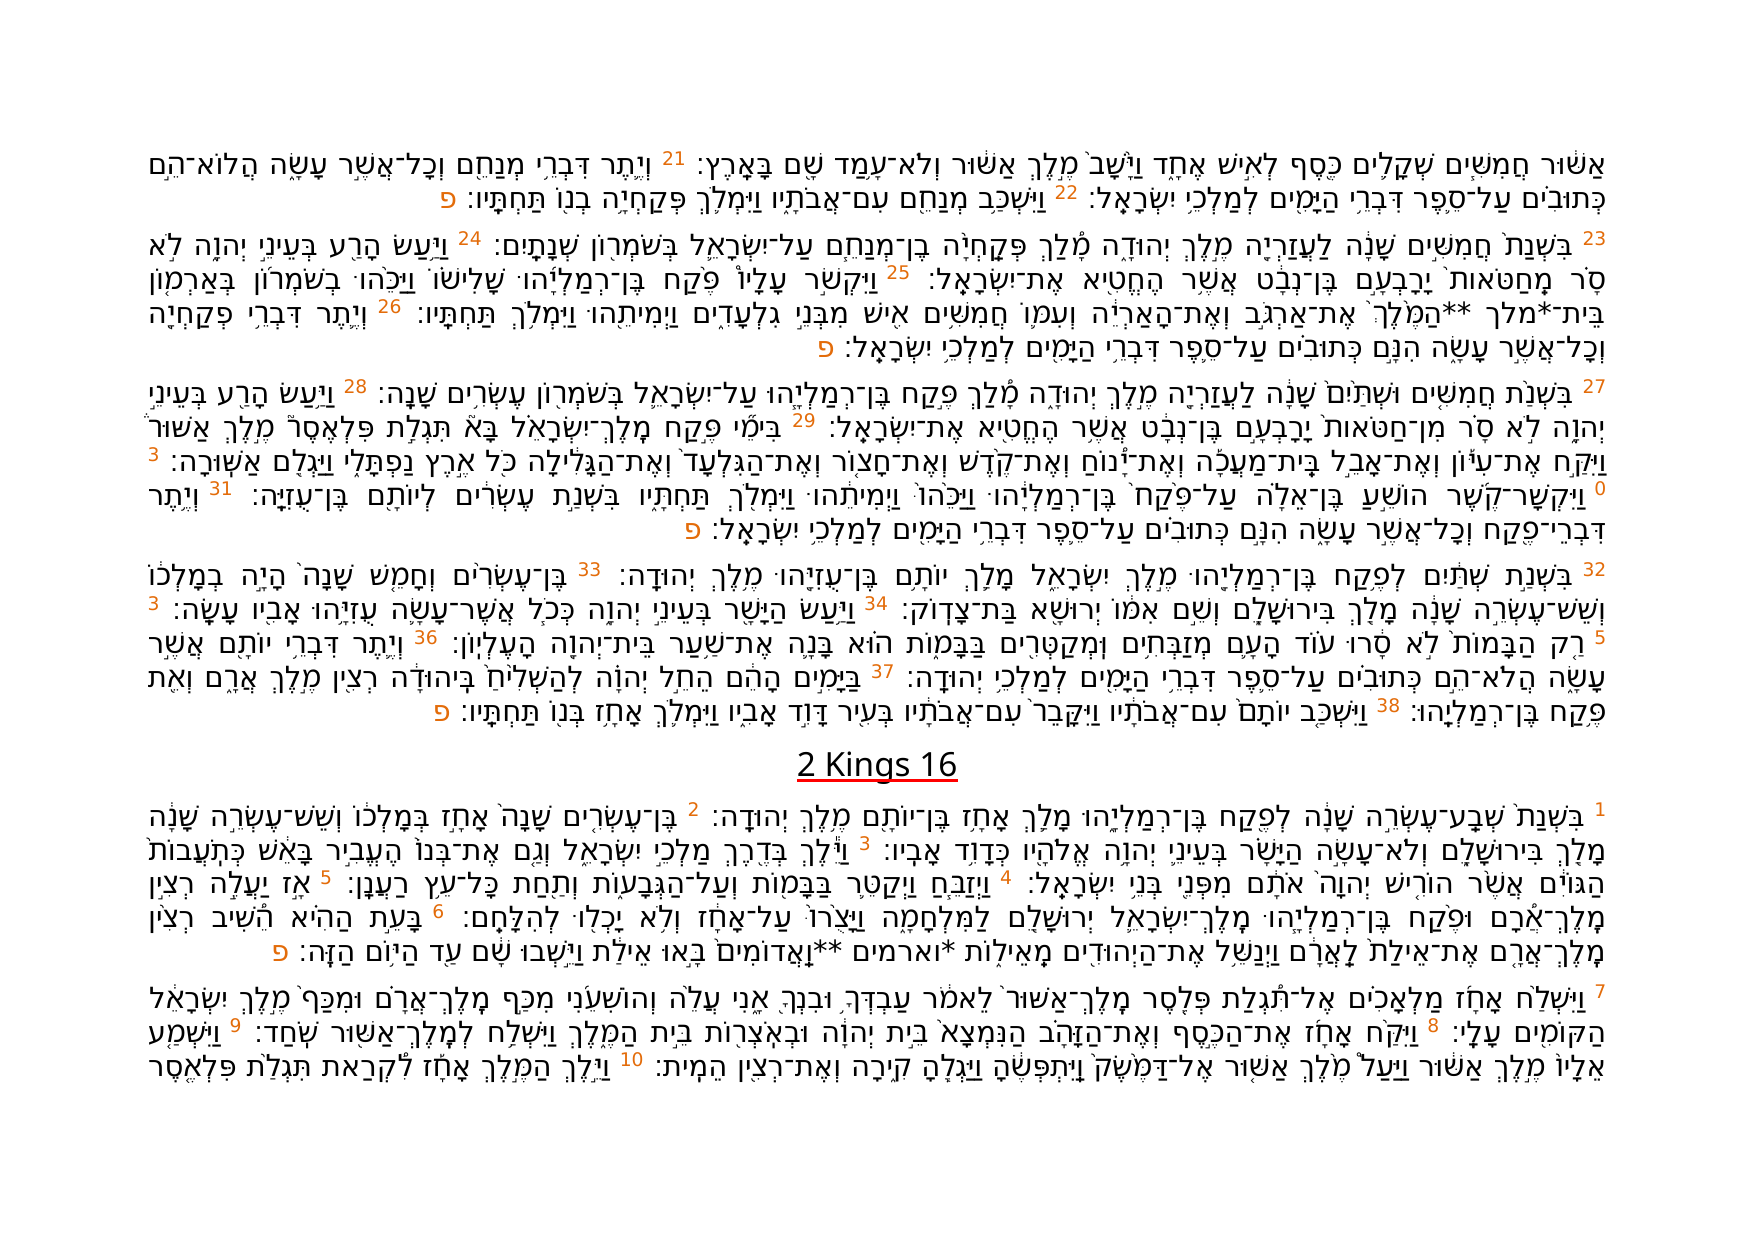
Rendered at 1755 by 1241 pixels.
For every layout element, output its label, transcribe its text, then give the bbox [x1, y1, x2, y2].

text 32 בִּשְׁנַ֣ת שְׁתַּ֔יִם לְפֶ֥קַח בֶּן־רְמַלְיָ֖הוּ מֶ֣לֶךְ יִשְׂרָאֵ֑ל מָלַ֛ךְ יוֹתָ֥ם בֶּן־עֻזִיָּ֖הוּ מֶ֥לֶךְ יְהוּדָֽה׃ ‬‬‬33 בֶּן־עֶשְׂרִ֨ים וְחָמֵ֤שׁ שָׁנָה֙ הָיָ֣ה בְמָלְכ֔וֹ וְשֵׁשׁ־עֶשְׂרֵ֣ה שָׁנָ֔ה מָלַ֖ךְ בִּירוּשָׁלָ֑͏ִם וְשֵׁ֣ם אִמּ֔וֹ יְרוּשָׁ֖א בַּת־צָדֽוֹק׃ ‬‬‬34 וַיַּ֥עַשׂ הַיָּשָׁ֖ר בְּעֵינֵ֣י יְהוָ֑ה כְּכֹ֧ל אֲשֶׁר־עָשָׂ֛ה עֻזִיָּ֥הוּ אָבִ֖יו עָשָֽׂה׃ ‬‬‬35 רַ֤ק הַבָּמוֹת֙ לֹ֣א סָ֔רוּ ע֗וֹד הָעָ֛ם מְזַבְּחִ֥ים וּֽמְקַטְּרִ֖ים בַּבָּמ֑וֹת ה֗וּא בָּנָ֛ה אֶת־שַׁ֥עַר בֵּית־יְהוָ֖ה הָעֶלְיֽוֹן׃ ‬‬‬36 וְיֶ֛תֶר דִּבְרֵ֥י יוֹתָ֖ם אֲשֶׁ֣ר עָשָׂ֑ה הֲלֹא־הֵ֣ם כְּתוּבִ֗ים עַל־סֵ֛פֶר דִּבְרֵ֥י הַיָּמִ֖ים לְמַלְכֵ֥י יְהוּדָֽה׃ ‬‬‬37 בַּיָּמִ֣ים הָהֵ֔ם הֵחֵ֣ל יְהוָ֗ה לְהַשְׁלִ֙יחַ֙ בִּֽיהוּדָ֔ה רְצִ֖ין מֶ֣לֶךְ אֲרָ֑ם וְאֵ֖ת פֶּ֥קַח בֶּן־רְמַלְיָֽהוּ׃ ‬‬‬38 וַיִּשְׁכַּ֤ב יוֹתָם֙ עִם־אֲבֹתָ֔יו וַיִּקָּבֵר֙ עִם־אֲבֹתָ֔יו בְּעִ֖יר דָּוִ֣ד אָבִ֑יו וַיִּמְלֹ֛ךְ אָחָ֥ז בְּנ֖וֹ תַּחְתָּֽיו׃ פ ‬‬‬‬‬‬‬‬‬‬ [148, 559, 1606, 728]
text 1 בִּשְׁנַת֙ שְׁבַֽע־עֶשְׂרֵ֣ה שָׁנָ֔ה לְפֶ֖קַח בֶּן־רְמַלְיָ֑הוּ מָלַ֛ךְ אָחָ֥ז בֶּן־יוֹתָ֖ם מֶ֥לֶךְ יְהוּדָֽה׃ 2 בֶּן־עֶשְׂרִ֤ים שָׁנָה֙ אָחָ֣ז בְּמָלְכ֔וֹ וְשֵׁשׁ־עֶשְׂרֵ֣ה שָׁנָ֔ה מָלַ֖ךְ בִּירוּשָׁלָ֑͏ִם וְלֹא־עָשָׂ֣ה הַיָּשָׁ֗ר בְּעֵינֵ֛י יְהוָ֥ה אֱלֹהָ֖יו כְּדָוִ֥ד אָבִֽיו׃ ‬‬‬3 וַיֵּ֕לֶךְ בְּדֶ֖רֶךְ מַלְכֵ֣י יִשְׂרָאֵ֑ל וְגַ֤ם אֶת־בְּנוֹ֙ הֶעֱבִ֣יר בָּאֵ֔שׁ כְּתֹֽעֲבוֹת֙ הַגּוֹיִ֔ם אֲשֶׁ֨ר הוֹרִ֤ישׁ יְהוָה֙ אֹתָ֔ם מִפְּנֵ֖י בְּנֵ֥י יִשְׂרָאֵֽל׃ ‬‬‬4 וַיְזַבֵּ֧חַ וַיְקַטֵּ֛ר בַּבָּמ֖וֹת וְעַל־הַגְּבָע֑וֹת וְתַ֖חַת כָּל־עֵ֥ץ רַעֲנָֽן׃ ‬‬‬5 אָ֣ז יַעֲלֶ֣ה רְצִ֣ין מֶֽלֶךְ־אֲ֠רָם וּפֶ֨קַח בֶּן־רְמַלְיָ֧הוּ מֶֽלֶךְ־יִשְׂרָאֵ֛ל יְרוּשָׁלַ֖͏ִם לַמִּלְחָמָ֑ה וַיָּצֻ֙רוּ֙ עַל־אָחָ֔ז וְלֹ֥א יָכְל֖וּ לְהִלָּחֵֽם׃ ‬‬‬6 בָּעֵ֣ת הַהִ֗יא הֵ֠שִׁיב רְצִ֨ין מֶֽלֶךְ־אֲרָ֤ם אֶת־אֵילַת֙ לַֽאֲרָ֔ם וַיְנַשֵּׁ֥ל אֶת־הַיְהוּדִ֖ים מֵֽאֵיל֑וֹת *וארמים **וַֽאֲדוֹמִים֙ בָּ֣אוּ אֵילַ֔ת וַיֵּ֣שְׁבוּ שָׁ֔ם עַ֖ד הַיּ֥וֹם הַזֶּֽה׃ פ ‬‬‬‬‬‬‬‬ [148, 799, 1606, 969]
text 2 Kings 16‬‬ [148, 741, 1606, 786]
text 27 בִּשְׁנַ֨ת חֲמִשִּׁ֤ים וּשְׁתַּ֙יִם֙ שָׁנָ֔ה לַעֲזַרְיָ֖ה מֶ֣לֶךְ יְהוּדָ֑ה מָ֠לַךְ פֶּ֣קַח בֶּן־רְמַלְיָ֧הוּ עַל־יִשְׂרָאֵ֛ל בְּשֹׁמְר֖וֹן עֶשְׂרִ֥ים שָׁנָֽה׃ ‬‬‬28 וַיַּ֥עַשׂ הָרַ֖ע בְּעֵינֵ֣י יְהוָ֑ה לֹ֣א סָ֗ר מִן־חַטֹּאות֙ יָרָבְעָ֣ם בֶּן־נְבָ֔ט אֲשֶׁ֥ר הֶחֱטִ֖יא אֶת־יִשְׂרָאֵֽל׃ ‬‬‬29 בִּימֵ֞י פֶּ֣קַח מֶֽלֶךְ־יִשְׂרָאֵ֗ל בָּא֮ תִּגְלַ֣ת פִּלְאֶסֶר֮ מֶ֣לֶךְ אַשּׁוּר֒ וַיִּקַּ֣ח אֶת־עִיּ֡וֹן וְאֶת־אָבֵ֣ל בֵּֽית־מַעֲכָ֡ה וְאֶת־יָ֠נוֹחַ וְאֶת־קֶ֨דֶשׁ וְאֶת־חָצ֤וֹר וְאֶת־הַגִּלְעָד֙ וְאֶת־הַגָּלִ֔ילָה כֹּ֖ל אֶ֣רֶץ נַפְתָּלִ֑י וַיַּגְלֵ֖ם אַשּֽׁוּרָה׃ ‬‬‬30 וַיִּקְשָׁר־קֶ֜שֶׁר הוֹשֵׁ֣עַ בֶּן־אֵלָ֗ה עַל־פֶּ֙קַח֙ בֶּן־רְמַלְיָ֔הוּ וַיַּכֵּ֙הוּ֙ וַיְמִיתֵ֔הוּ וַיִּמְלֹ֖ךְ תַּחְתָּ֑יו בִּשְׁנַ֣ת עֶשְׂרִ֔ים לְיוֹתָ֖ם בֶּן־עֻזִיָּֽה׃ ‬‬‬31 וְיֶ֥תֶר דִּבְרֵי־פֶ֖קַח וְכָל־אֲשֶׁ֣ר עָשָׂ֑ה הִנָּ֣ם כְּתוּבִ֗ים עַל־סֵ֛פֶר דִּבְרֵ֥י הַיָּמִ֖ים לְמַלְכֵ֥י יִשְׂרָאֵֽל׃ פ ‬‬‬‬‬‬‬‬ [148, 376, 1606, 546]
text 17 בִּשְׁנַ֨ת שְׁלֹשִׁ֤ים וָתֵ֙שַׁע֙ שָׁנָ֔ה לַעֲזַרְיָ֖ה מֶ֣לֶךְ יְהוּדָ֑ה מָ֠לַךְ מְנַחֵ֨ם בֶּן־גָּדִ֧י עַל־יִשְׂרָאֵ֛ל עֶ֥שֶׂר שָׁנִ֖ים בְּשֹׁמְרֽוֹן׃ ‬‬‬18 וַיַּ֥עַשׂ הָרַ֖ע בְּעֵינֵ֣י יְהוָ֑ה לֹ֣א סָ֠ר מֵעַ֨ל חַטֹּ֜אות יָרָבְעָ֧ם בֶּן־נְבָ֛ט אֲשֶׁר־הֶחֱטִ֥יא אֶת־יִשְׂרָאֵ֖ל כָּל־יָמָֽיו׃ ‬‬‬19 בָּ֣א פ֤וּל מֶֽלֶךְ־אַשּׁוּר֙ עַל־הָאָ֔רֶץ וַיִּתֵּ֤ן מְנַחֵם֙ לְפ֔וּל אֶ֖לֶף כִּכַּר־כָּ֑סֶף לִהְי֤וֹת יָדָיו֙ אִתּ֔וֹ לְהַחֲזִ֥יק הַמַּמְלָכָ֖ה בְּיָדֽוֹ׃ ‬‬‬20 וַיֹּצֵא֩ מְנַחֵ֨ם אֶת־הַכֶּ֜סֶף עַל־יִשְׂרָאֵ֗ל עַ֚ל כָּל־גִּבּוֹרֵ֣י הַחַ֔יִל לָתֵת֙ לְמֶ֣לֶךְ אַשּׁ֔וּר חֲמִשִּׁ֧ים שְׁקָלִ֛ים כֶּ֖סֶף לְאִ֣ישׁ אֶחָ֑ד וַיָּ֙שָׁב֙ מֶ֣לֶךְ אַשּׁ֔וּר וְלֹא־עָ֥מַד שָׁ֖ם בָּאָֽרֶץ׃ ‬‬‬21 וְיֶ֛תֶר דִּבְרֵ֥י מְנַחֵ֖ם וְכָל־אֲשֶׁ֣ר עָשָׂ֑ה הֲלוֹא־הֵ֣ם כְּתוּבִ֗ים עַל־סֵ֛פֶר דִּבְרֵ֥י הַיָּמִ֖ים לְמַלְכֵ֥י יִשְׂרָאֵֽל׃ ‬‬‬22 וַיִּשְׁכַּ֥ב מְנַחֵ֖ם עִם־אֲבֹתָ֑יו וַיִּמְלֹ֛ךְ פְּקַחְיָ֥ה בְנ֖וֹ תַּחְתָּֽיו׃ פ ‬‬‬‬‬‬‬‬‬ [148, 148, 1606, 216]
text 23 בִּשְׁנַת֙ חֲמִשִּׁ֣ים שָׁנָ֔ה לַעֲזַרְיָ֖ה מֶ֣לֶךְ יְהוּדָ֑ה מָ֠לַךְ פְּקַֽחְיָ֨ה בֶן־מְנַחֵ֧ם עַל־יִשְׂרָאֵ֛ל בְּשֹׁמְר֖וֹן שְׁנָתָֽיִם׃ ‬‬‬24 וַיַּ֥עַשׂ הָרַ֖ע בְּעֵינֵ֣י יְהוָ֑ה לֹ֣א סָ֗ר מֵֽחַטֹּאות֙ יָרָבְעָ֣ם בֶּן־נְבָ֔ט אֲשֶׁ֥ר הֶחֱטִ֖יא אֶת־יִשְׂרָאֵֽל׃ ‬‬‬25 וַיִּקְשֹׁ֣ר עָלָיו֩ פֶּ֨קַח בֶּן־רְמַלְיָ֜הוּ שָׁלִישׁ֗וֹ וַיַּכֵּ֨הוּ בְשֹׁמְר֜וֹן בְּאַרְמ֤וֹן בֵּית־*מלך **הַמֶּ֙לֶךְ֙ אֶת־אַרְגֹּ֣ב וְאֶת־הָאַרְיֵ֔ה וְעִמּ֛וֹ חֲמִשִּׁ֥ים אִ֖ישׁ מִבְּנֵ֣י גִלְעָדִ֑ים וַיְמִיתֵ֖הוּ וַיִּמְלֹ֥ךְ תַּחְתָּֽיו׃ ‬‬‬26 וְיֶ֛תֶר דִּבְרֵ֥י פְקַחְיָ֖ה וְכָל־אֲשֶׁ֣ר עָשָׂ֑ה הִנָּ֣ם כְּתוּבִ֗ים עַל־סֵ֛פֶר דִּבְרֵ֥י הַיָּמִ֖ים לְמַלְכֵ֥י יִשְׂרָאֵֽל׃ פ ‬‬‬‬‬‬‬ [148, 228, 1606, 364]
text 7 וַיִּשְׁלַ֨ח אָחָ֜ז מַלְאָכִ֗ים אֶל־תִּ֠גְלַת פְּלֶ֤סֶר מֶֽלֶךְ־אַשּׁוּר֙ לֵאמֹ֔ר עַבְדְּךָ֥ וּבִנְךָ֖ אָ֑נִי עֲלֵ֨ה וְהוֹשִׁעֵ֜נִי מִכַּ֣ף מֶֽלֶךְ־אֲרָ֗ם וּמִכַּף֙ מֶ֣לֶךְ יִשְׂרָאֵ֔ל הַקּוֹמִ֖ים עָלָֽי׃ ‬‬‬8 וַיִּקַּ֨ח אָחָ֜ז אֶת־הַכֶּ֣סֶף וְאֶת־הַזָּהָ֗ב הַנִּמְצָא֙ בֵּ֣ית יְהוָ֔ה וּבְאֹֽצְר֖וֹת בֵּ֣ית הַמֶּ֑לֶךְ וַיִּשְׁלַ֥ח לְמֶֽלֶךְ־אַשּׁ֖וּר שֹֽׁחַד׃ ‬‬‬9 וַיִּשְׁמַ֤ע אֵלָיו֙ מֶ֣לֶךְ אַשּׁ֔וּר וַיַּעַל֩ מֶ֨לֶךְ אַשּׁ֤וּר אֶל־דַּמֶּ֙שֶׂק֙ וַֽיִּתְפְּשֶׂ֔הָ וַיַּגְלֶ֖הָ קִ֑ירָה וְאֶת־רְצִ֖ין הֵמִֽית׃ ‬‬‬10 וַיֵּ֣לֶךְ הַמֶּ֣לֶךְ אָחָ֡ז לִ֠קְרַאת תִּגְלַ֨ת פִּלְאֶ֤סֶר מֶֽלֶךְ־אַשּׁוּר֙ דּוּמֶּ֔שֶׂק וַיַּ֥רְא אֶת־הַמִּזְבֵּ֖חַ אֲשֶׁ֣ר בְּדַמָּ֑שֶׂק וַיִּשְׁלַח֩ הַמֶּ֨לֶךְ אָחָ֜ז אֶל־אוּרִיָּ֣ה הַכֹּהֵ֗ן אֶת־דְּמ֧וּת הַמִּזְבֵּ֛חַ וְאֶת־תַּבְנִית֖וֹ לְכָֽל־מַעֲשֵֽׂהוּ׃ ‬‬‬11 וַיִּ֛בֶן אוּרִיָּ֥ה הַכֹּהֵ֖ן אֶת־הַמִּזְבֵּ֑חַ כְּכֹ֣ל אֲשֶׁר־שָׁלַח֩ הַמֶּ֨לֶךְ אָחָ֜ז מִדַּמֶּ֗שֶׂק כֵּ֤ן עָשָׂה֙ אוּרִיָּ֣ה הַכֹּהֵ֔ן עַד־בּ֥וֹא הַמֶּֽלֶךְ־אָחָ֖ז מִדַּמָּֽשֶׂק׃ ‬‬‬12 וַיָּבֹ֤א הַמֶּ֙לֶךְ֙ מִדַּמֶּ֔שֶׂק וַיַּ֥רְא הַמֶּ֖לֶךְ אֶת־הַמִּזְבֵּ֑חַ וַיִּקְרַ֥ב הַמֶּ֛לֶךְ עַל־הַמִּזְבֵּ֖חַ וַיַּ֥עַל עָלָֽיו׃ ‬‬‬13 וַיַּקְטֵ֤ר אֶת־עֹֽלָתוֹ֙ וְאֶת־מִנְחָת֔וֹ וַיַּסֵּ֖ךְ אֶת־נִסְכּ֑וֹ וַיִּזְרֹ֛ק אֶת־דַּֽם־הַשְּׁלָמִ֥ים אֲשֶׁר־ל֖וֹ עַל־הַמִּזְבֵּֽחַ׃ ‬‬‬14 וְאֵ֨ת הַמִּזְבַּ֣ח הַנְּחֹשֶׁת֮ אֲשֶׁ֣ר לִפְנֵ֣י יְהוָה֒ וַיַּקְרֵ֗ב מֵאֵת֙ פְּנֵ֣י הַבַּ֔יִת מִבֵּין֙ הַמִּזְבֵּ֔חַ וּמִבֵּ֖ין בֵּ֣ית יְהוָ֑ה וַיִּתֵּ֥ן אֹת֛וֹ עַל־יֶ֥רֶךְ הַמִּזְבֵּ֖חַ צָפֽוֹנָה׃ ‬‬‬15 *ויצוהו **וַיְצַוֶּ֣ה הַמֶּֽלֶךְ־אָ֠חָז אֶת־אוּרִיָּ֨ה הַכֹּהֵ֜ן לֵאמֹ֗ר עַ֣ל הַמִּזְבֵּ֣חַ הַגָּד֡וֹל הַקְטֵ֣ר אֶת־עֹֽלַת־הַבֹּקֶר֩ וְאֶת־מִנְחַ֨ת הָעֶ֜רֶב וְֽאֶת־עֹלַ֧ת הַמֶּ֣לֶךְ וְאֶת־מִנְחָת֗וֹ וְ֠אֵת עֹלַ֞ת כָּל־עַ֤ם הָאָ֙רֶץ֙ וּמִנְחָתָ֣ם וְנִסְכֵּיהֶ֔ם וְכָל־דַּ֥ם עֹלָ֛ה וְכָל־דַּם־זֶ֖בַח עָלָ֣יו תִּזְרֹ֑ק וּמִזְבַּ֧ח הַנְּחֹ֛שֶׁת יִֽהְיֶה־לִּ֖י לְבַקֵּֽר׃ ‬‬‬16 וַיַּ֖עַשׂ אוּרִיָּ֣ה הַכֹּהֵ֑ן כְּכֹ֥ל אֲשֶׁר־צִוָּ֖ה הַמֶּ֥לֶךְ אָחָֽז׃ ‬‬‬17 וַיְקַצֵּץ֩ הַמֶּ֨לֶךְ אָחָ֜ז אֶת־הַמִּסְגְּר֣וֹת הַמְּכֹנ֗וֹת וַיָּ֤סַר מֵֽעֲלֵיהֶם֙ *ואת־**אֶת־הַכִּיֹּ֔ר וְאֶת־הַיָּ֣ם הוֹרִ֔ד מֵעַ֛ל הַבָּקָ֥ר הַנְּחֹ֖שֶׁת אֲשֶׁ֣ר תַּחְתֶּ֑יהָ וַיִּתֵּ֣ן אֹת֔וֹ עַ֖ל מַרְצֶ֥פֶת אֲבָנִֽים׃ ‬‬‬18 וְאֶת־*מיסך **מוּסַ֨ךְ הַשַּׁבָּ֜ת אֲשֶׁר־בָּנ֣וּ בַבַּ֗יִת וְאֶת־מְב֤וֹא הַמֶּ֙לֶךְ֙ הֽ͏ַחִיצ֔וֹנָה הֵסֵ֖ב בֵּ֣ית יְהוָ֑ה מִפְּנֵ֖י מֶ֥לֶךְ אַשּֽׁוּר׃ ‬‬‬19 וְיֶ֛תֶר דִּבְרֵ֥י אָחָ֖ז אֲשֶׁ֣ר עָשָׂ֑ה הֲלֹא־הֵ֣ם כְּתוּבִ֗ים עַל־סֵ֛פֶר דִּבְרֵ֥י הַיָּמִ֖ים לְמַלְכֵ֥י יְהוּדָֽה׃ ‬‬‬20 וַיִּשְׁכַּ֤ב אָחָז֙ עִם־אֲבֹתָ֔יו וַיִּקָּבֵ֥ר עִם־אֲבֹתָ֖יו בְּעִ֣יר דָּוִ֑ד וַיִּמְלֹ֛ךְ חִזְקִיָּ֥הוּ בְנ֖וֹ תַּחְתָּֽיו׃ פ ‬‬‬‬‬‬‬‬‬‬‬‬‬‬‬‬‬ [148, 981, 1606, 1083]
